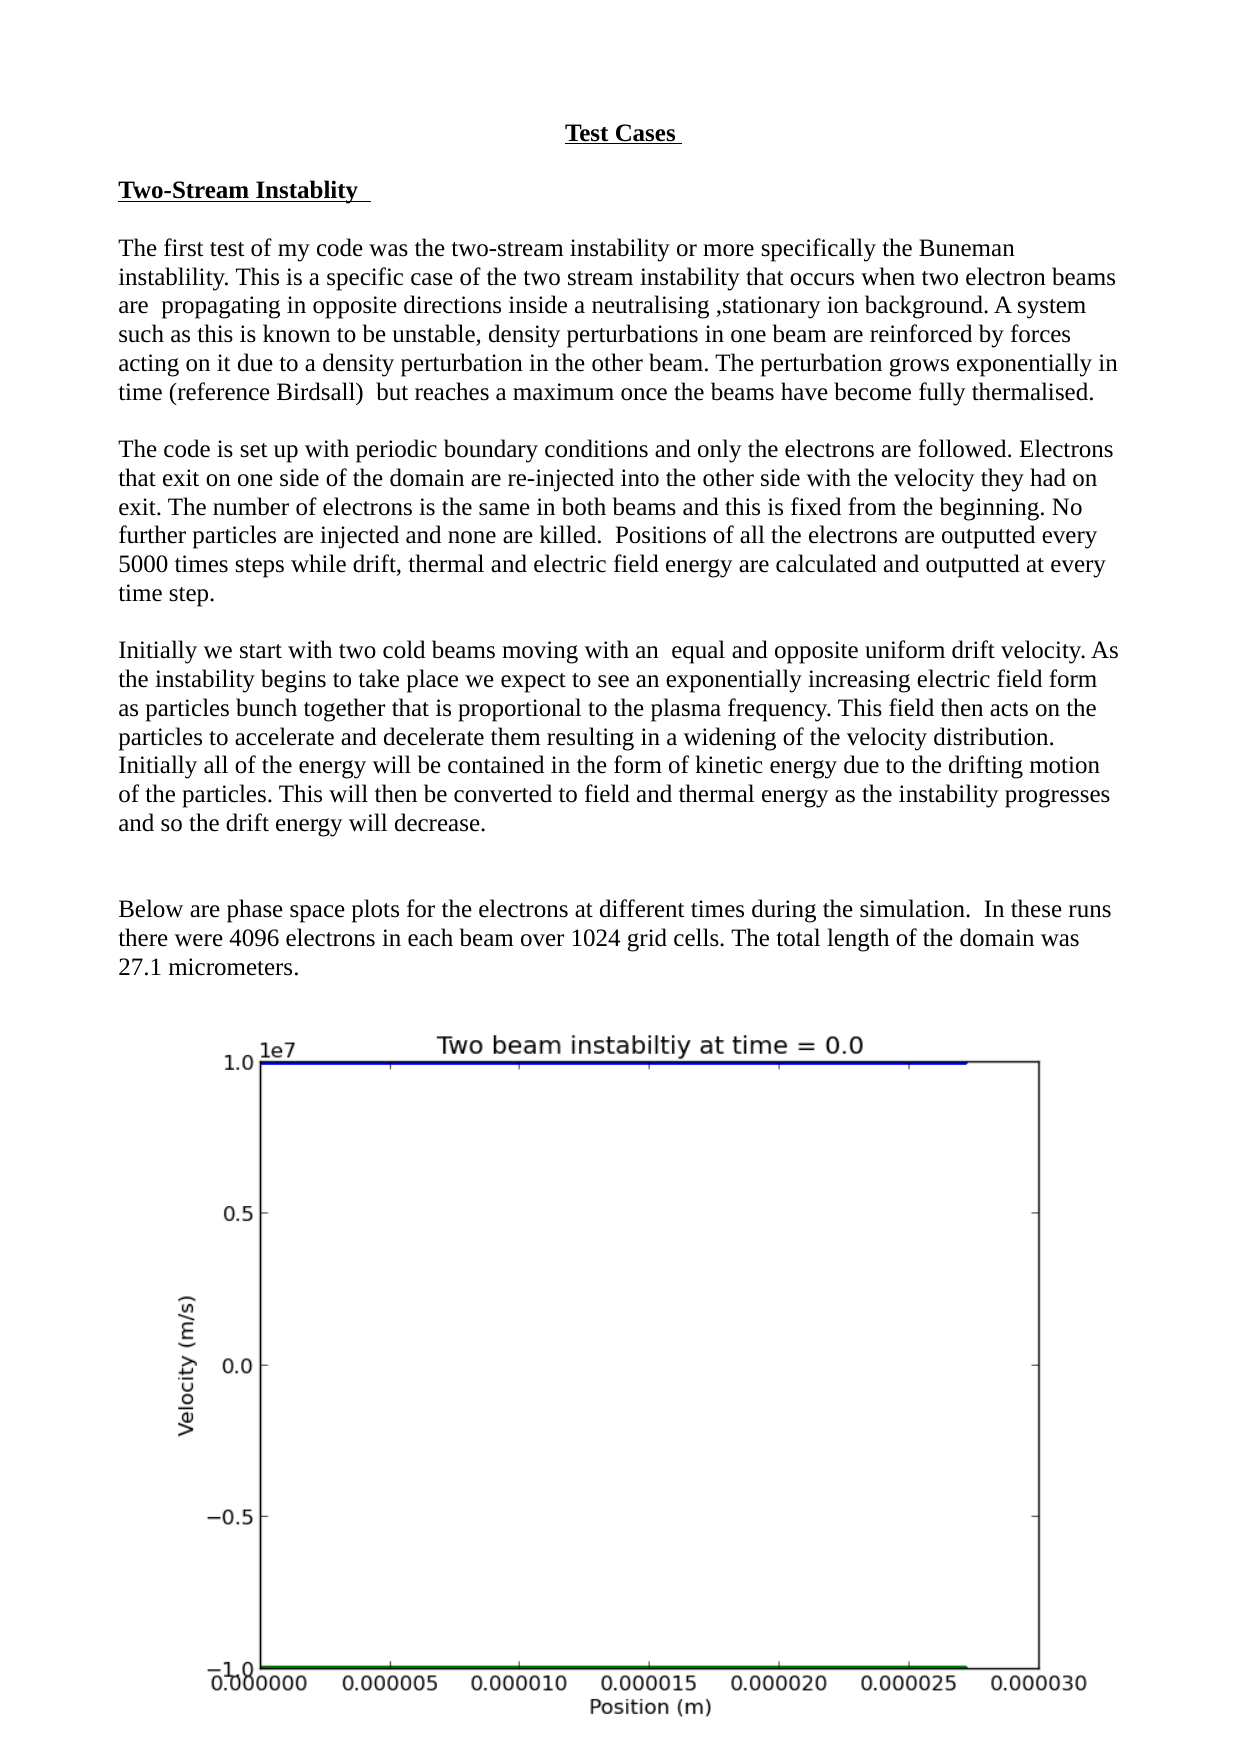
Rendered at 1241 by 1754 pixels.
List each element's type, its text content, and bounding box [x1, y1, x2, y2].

text Two-Stream Instablity [118, 176, 1122, 204]
text Test Cases [118, 118, 1122, 147]
text The code is set up with periodic boundary conditions and only the electrons are followed. Electrons that exit on one side of the domain are re-injected into the other side with the velocity they had on exit. The number of electrons is the same in both beams and this is fixed from the beginning. No further particles are injected and none are killed. Positions of all the electrons are outputted every 5000 times steps while drift, thermal and electric field energy are calculated and outputted at every time step. [118, 434, 1122, 607]
picture [135, 987, 1140, 1745]
text Initially we start with two cold beams moving with an equal and opposite uniform drift velocity. As the instability begins to take place we expect to see an exponentially increasing electric field form as particles bunch together that is proportional to the plasma frequency. This field then acts on the particles to accelerate and decelerate them resulting in a widening of the velocity distribution. Initially all of the energy will be contained in the form of kinetic energy due to the drifting motion of the particles. This will then be converted to field and thermal energy as the instability progresses and so the drift energy will decrease. [118, 636, 1122, 837]
text Below are phase space plots for the electrons at different times during the simulation. In these runs there were 4096 electrons in each beam over 1024 grid cells. The total length of the domain was 27.1 micrometers. [118, 894, 1122, 981]
text The first test of my code was the two-stream instability or more specifically the Buneman instablility. This is a specific case of the two stream instability that occurs when two electron beams are propagating in opposite directions inside a neutralising ,stationary ion background. A system such as this is known to be unstable, density perturbations in one beam are reinforced by forces acting on it due to a density perturbation in the other beam. The perturbation grows exponentially in time (reference Birdsall) but reaches a maximum once the beams have become fully thermalised. [118, 233, 1122, 406]
